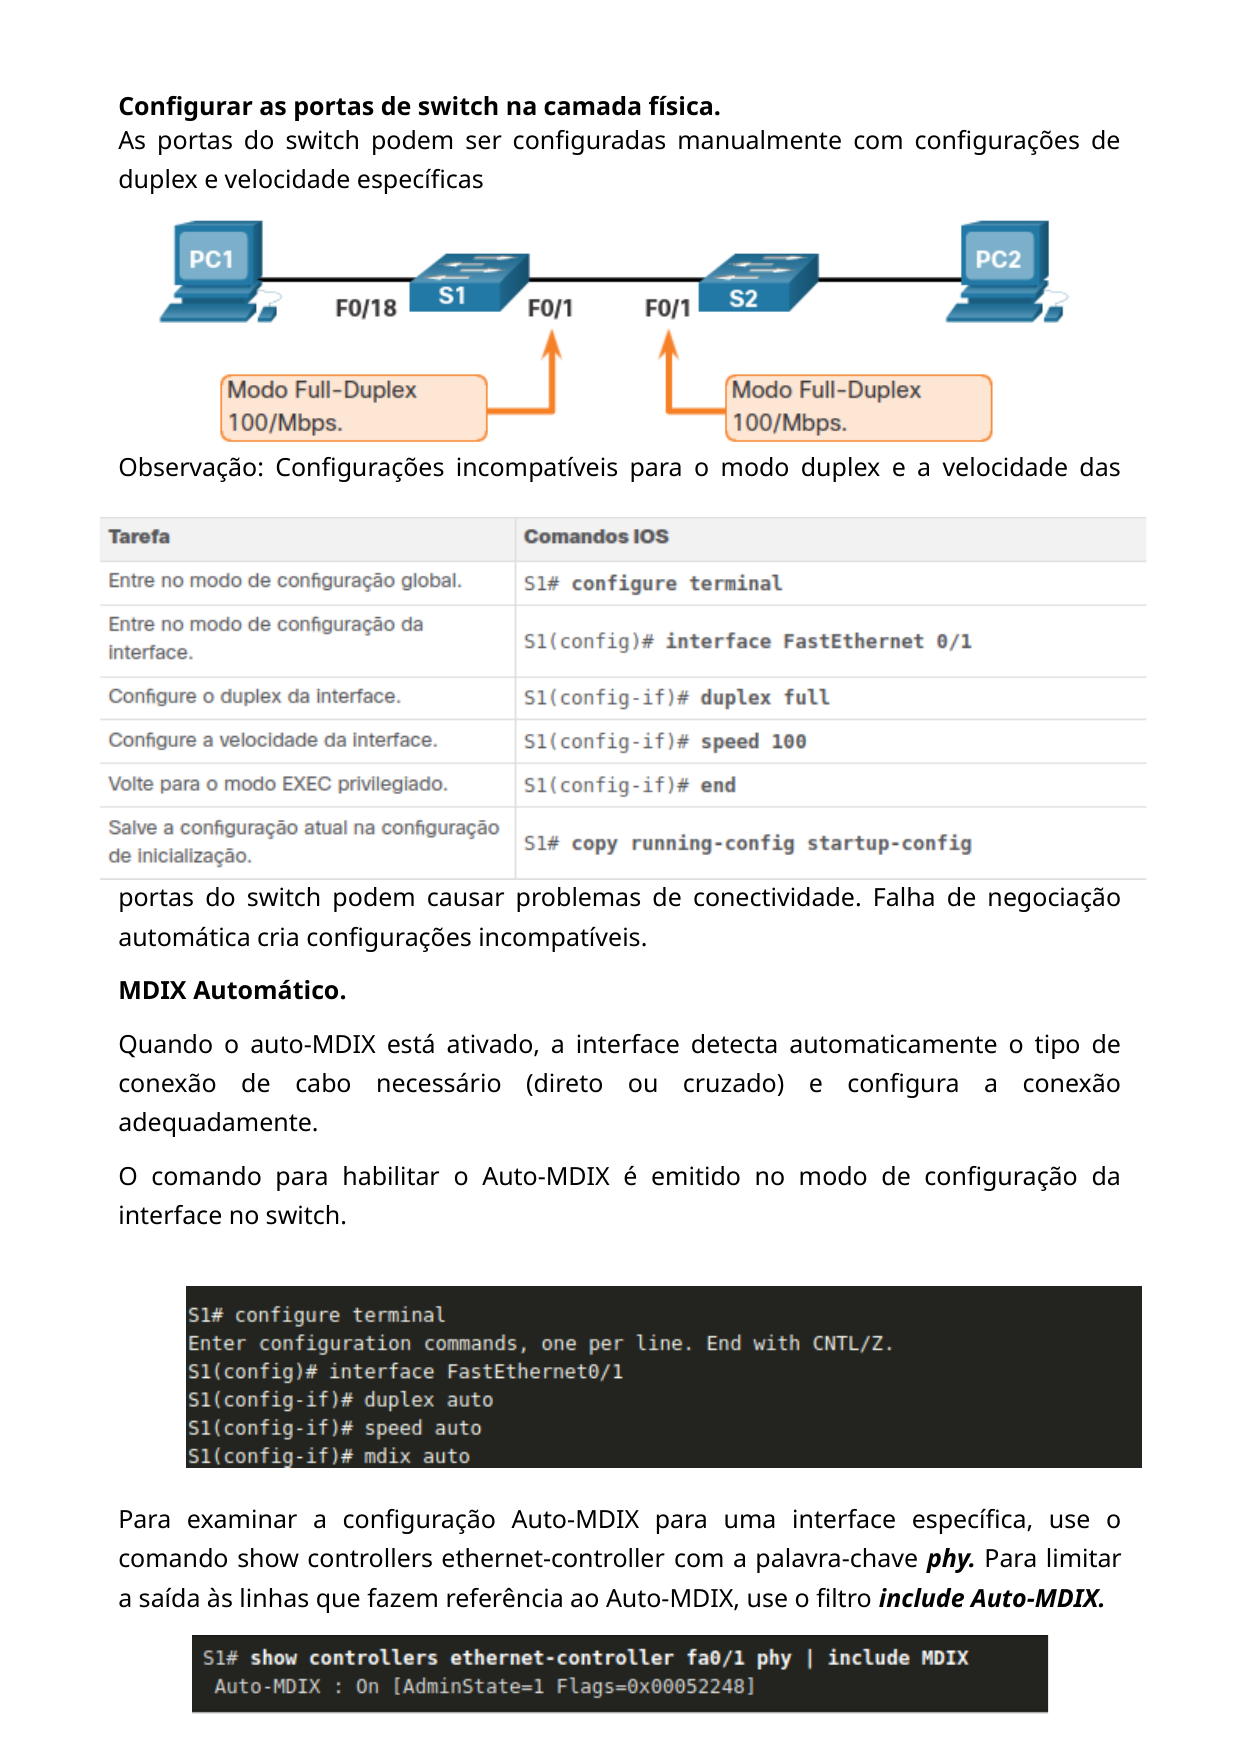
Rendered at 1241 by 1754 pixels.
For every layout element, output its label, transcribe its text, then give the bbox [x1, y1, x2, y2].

text As portas do switch podem ser configuradas manualmente com configurações de duplex e velocidade específicas [118, 123, 1122, 196]
text Para examinar a configuração Auto-MDIX para uma interface específica, use o comando show controllers ethernet-controller com a palavra-chave phy. Para limitar a saída às linhas que fazem referência ao Auto-MDIX, use o filtro include Auto-MDIX. [118, 1502, 1122, 1614]
text MDIX Automático. [118, 973, 1122, 1007]
subtitle Configurar as portas de switch na camada física. [118, 89, 1122, 123]
text portas do switch podem causar problemas de conectividade. Falha de negociação automática cria configurações incompatíveis. [118, 880, 1122, 953]
text Observação: Configurações incompatíveis para o modo duplex e a velocidade das [118, 263, 1122, 517]
text Quando o auto-MDIX está ativado, a interface detecta automaticamente o tipo de conexão de cabo necessário (direto ou cruzado) e configura a conexão adequadamente. [118, 1027, 1122, 1139]
text O comando para habilitar o Auto-MDIX é emitido no modo de configuração da interface no switch. [118, 1159, 1122, 1232]
